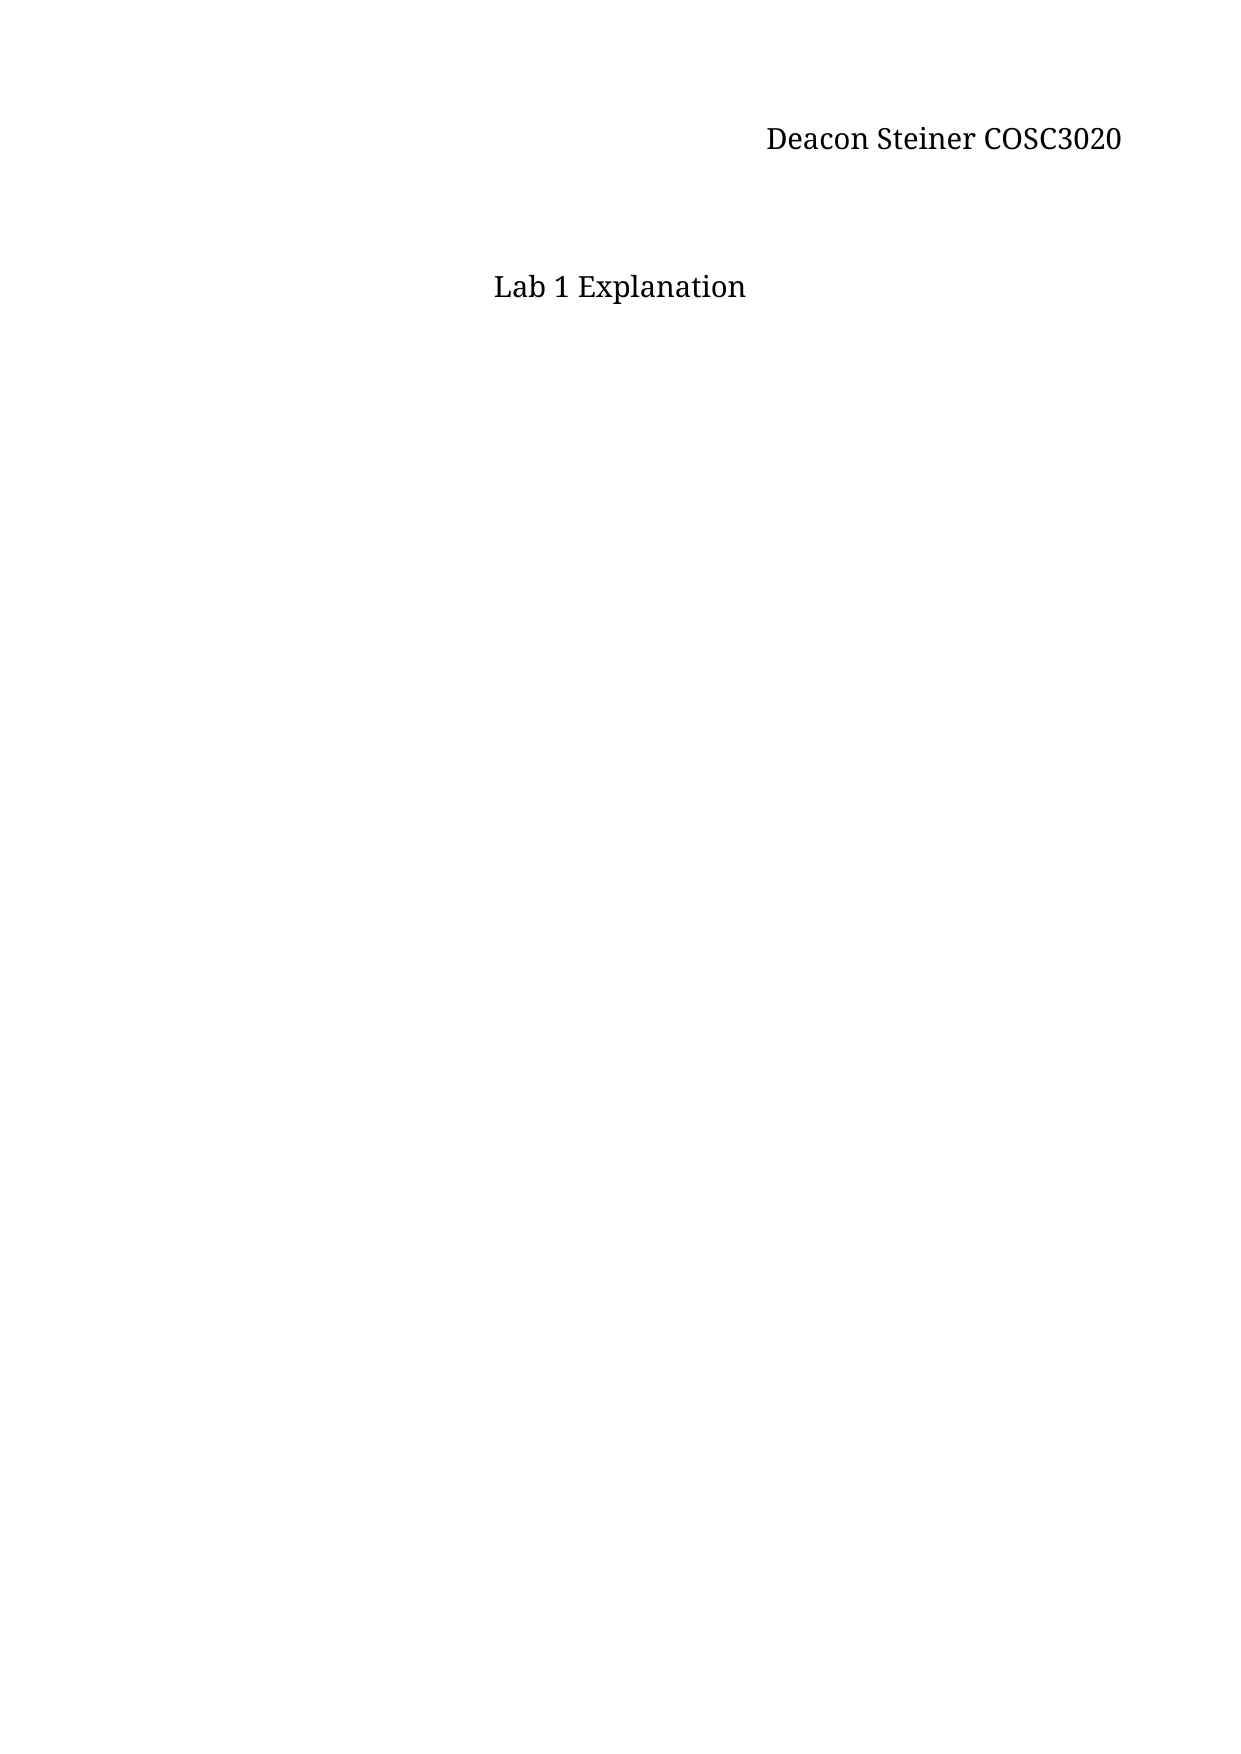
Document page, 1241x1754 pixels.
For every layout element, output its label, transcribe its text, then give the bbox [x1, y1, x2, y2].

text Lab 1 Explanation [118, 267, 1122, 306]
